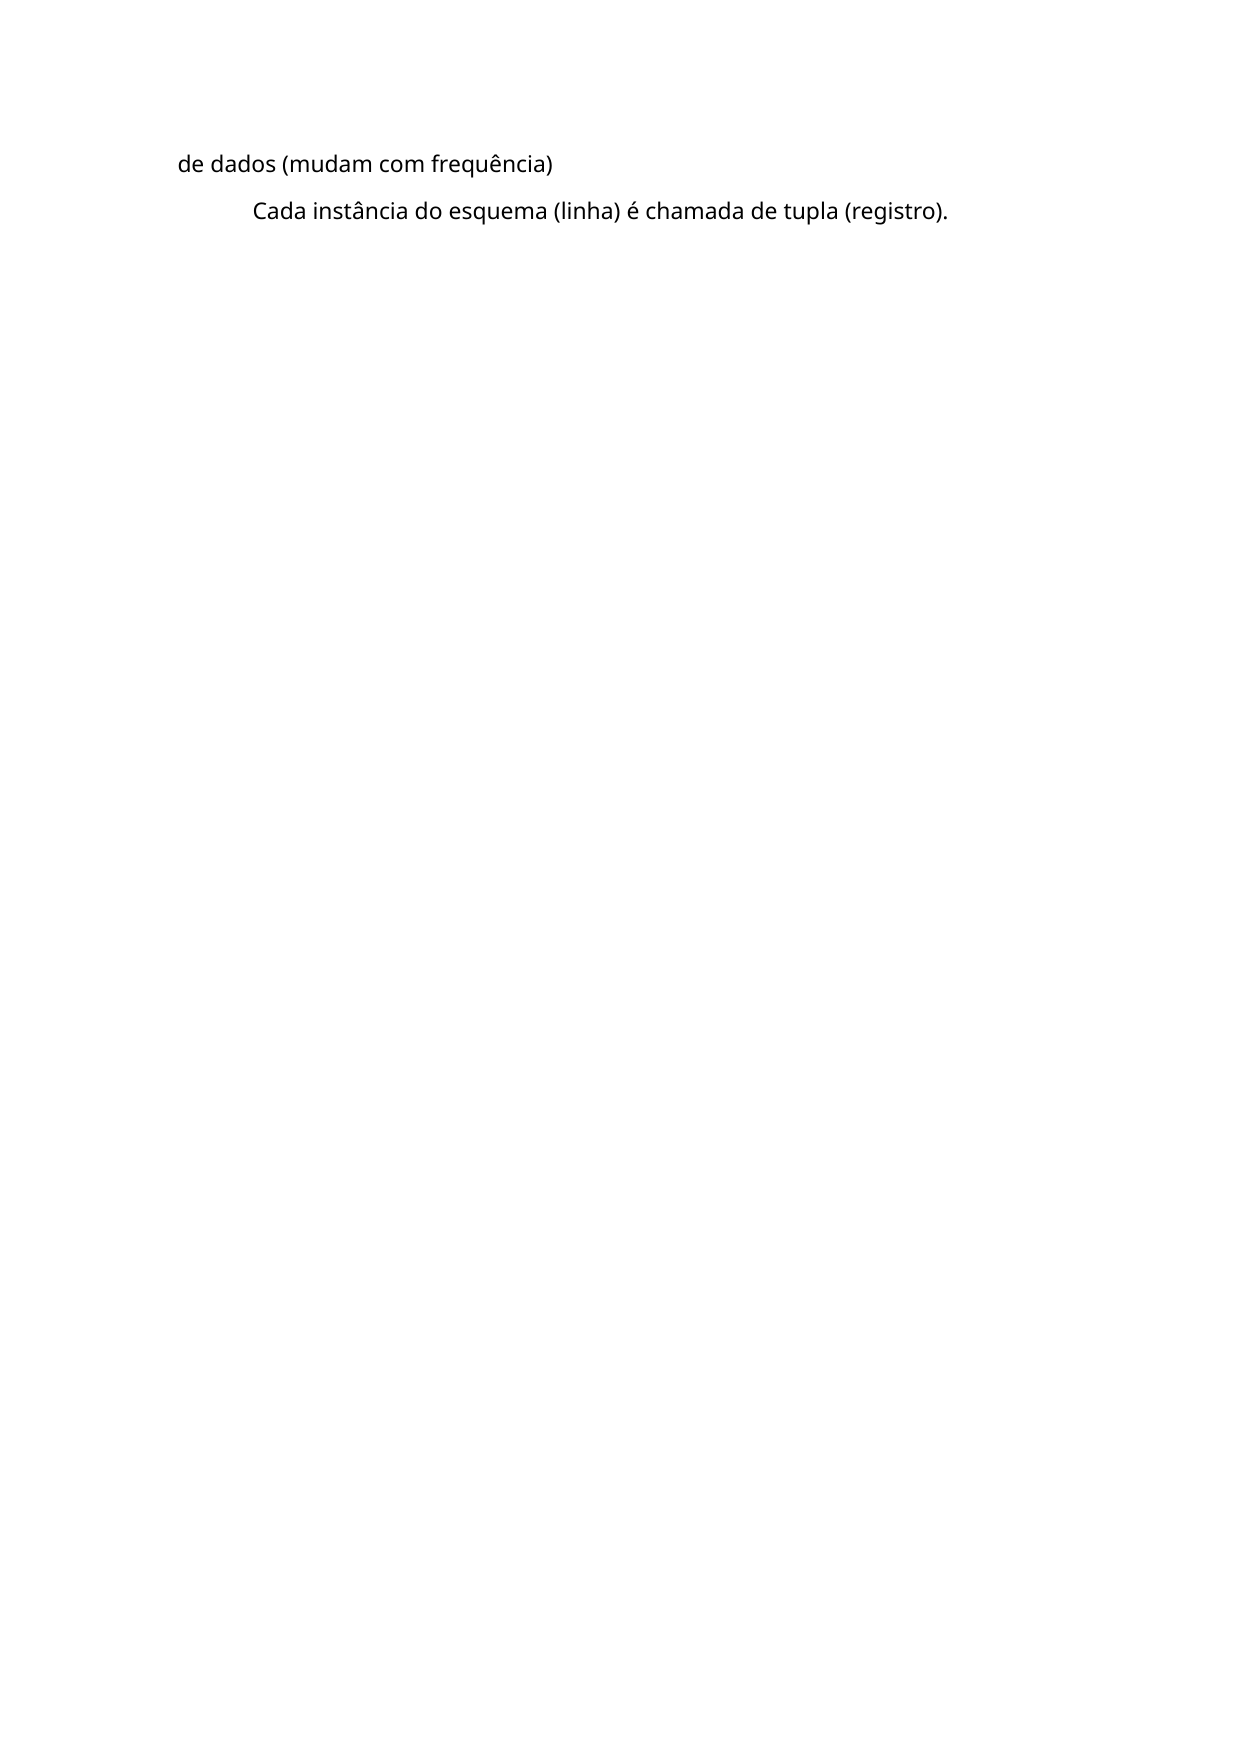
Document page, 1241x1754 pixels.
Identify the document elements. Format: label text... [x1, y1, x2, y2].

text Cada instância do esquema (linha) é chamada de tupla (registro). [177, 194, 1092, 226]
text de dados (mudam com frequência) [177, 148, 1092, 179]
